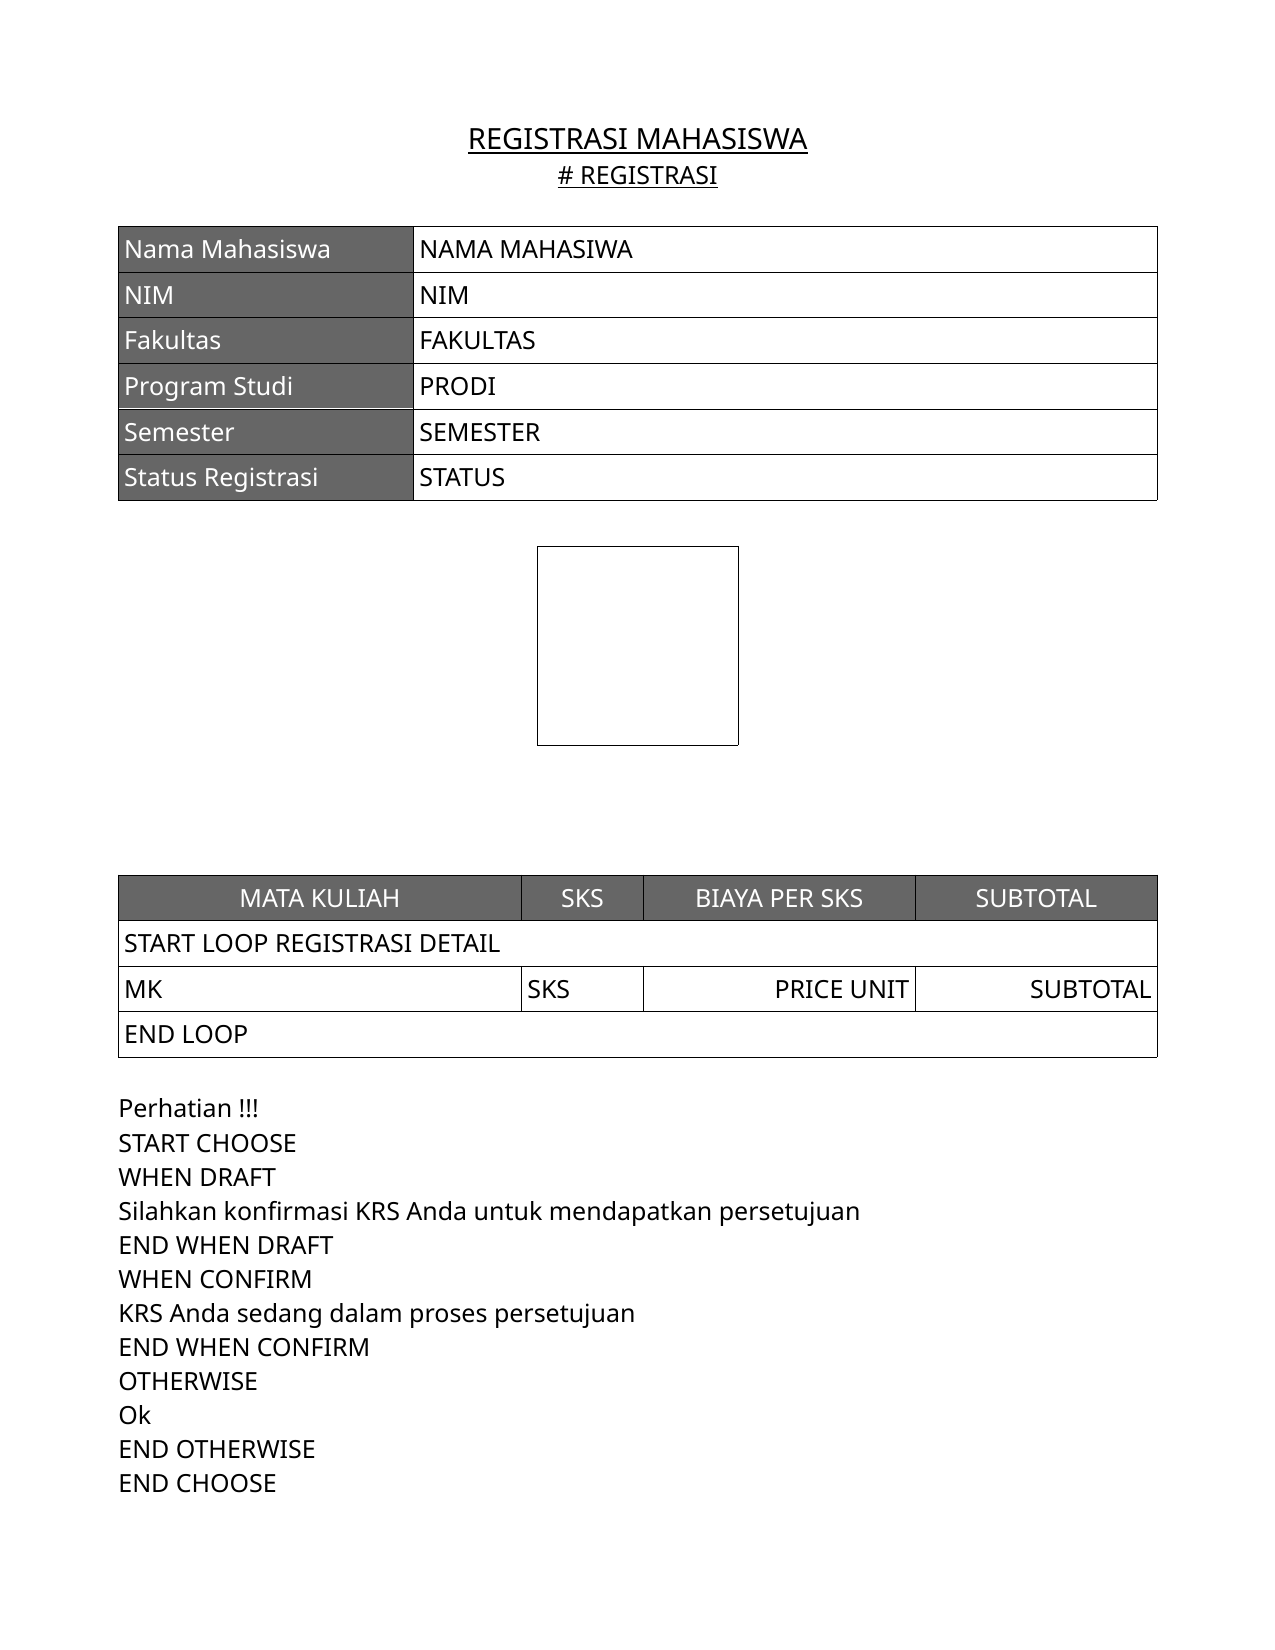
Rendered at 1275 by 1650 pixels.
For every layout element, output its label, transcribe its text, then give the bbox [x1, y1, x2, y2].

table_header NAMA MAHASIWA [414, 227, 1157, 272]
text WHEN CONFIRM [118, 1261, 1157, 1296]
text KRS Anda sedang dalam proses persetujuan [118, 1296, 1157, 1329]
text END CHOOSE [118, 1466, 1157, 1500]
table_cell END LOOP [119, 1012, 1157, 1057]
table_cell MK [119, 967, 521, 1011]
table_header SUBTOTAL [916, 876, 1157, 920]
table_cell NIM [414, 273, 1157, 317]
text END WHEN DRAFT [118, 1227, 1157, 1261]
text Silahkan konfirmasi KRS Anda untuk mendapatkan persetujuan [118, 1193, 1157, 1227]
text START CHOOSE [118, 1125, 1157, 1159]
table_cell NIM [119, 273, 413, 317]
table_header BIAYA PER SKS [644, 876, 915, 920]
text END WHEN CONFIRM [118, 1329, 1157, 1364]
table_cell PRICE UNIT [644, 967, 915, 1011]
table_header MATA KULIAH [119, 876, 521, 920]
table_cell Program Studi [119, 364, 413, 408]
text WHEN DRAFT [118, 1159, 1157, 1193]
text REGISTRASI MAHASISWA [118, 118, 1157, 158]
table_header SKS [522, 876, 643, 920]
text Ok [118, 1398, 1157, 1432]
table_cell FAKULTAS [414, 318, 1157, 363]
table_header Nama Mahasiswa [119, 227, 413, 272]
table_cell Semester [119, 410, 413, 454]
text # REGISTRASI [118, 158, 1157, 192]
table_cell START LOOP REGISTRASI DETAIL [119, 921, 1157, 966]
text Perhatian !!! [118, 1091, 1157, 1125]
table_cell Fakultas [119, 318, 413, 363]
table_cell SUBTOTAL [916, 967, 1157, 1011]
table_cell SKS [522, 967, 643, 1011]
table_cell PRODI [414, 364, 1157, 408]
table_cell STATUS [414, 455, 1157, 500]
text OTHERWISE [118, 1364, 1157, 1398]
text END OTHERWISE [118, 1432, 1157, 1466]
table_cell SEMESTER [414, 410, 1157, 454]
table_cell Status Registrasi [119, 455, 413, 500]
